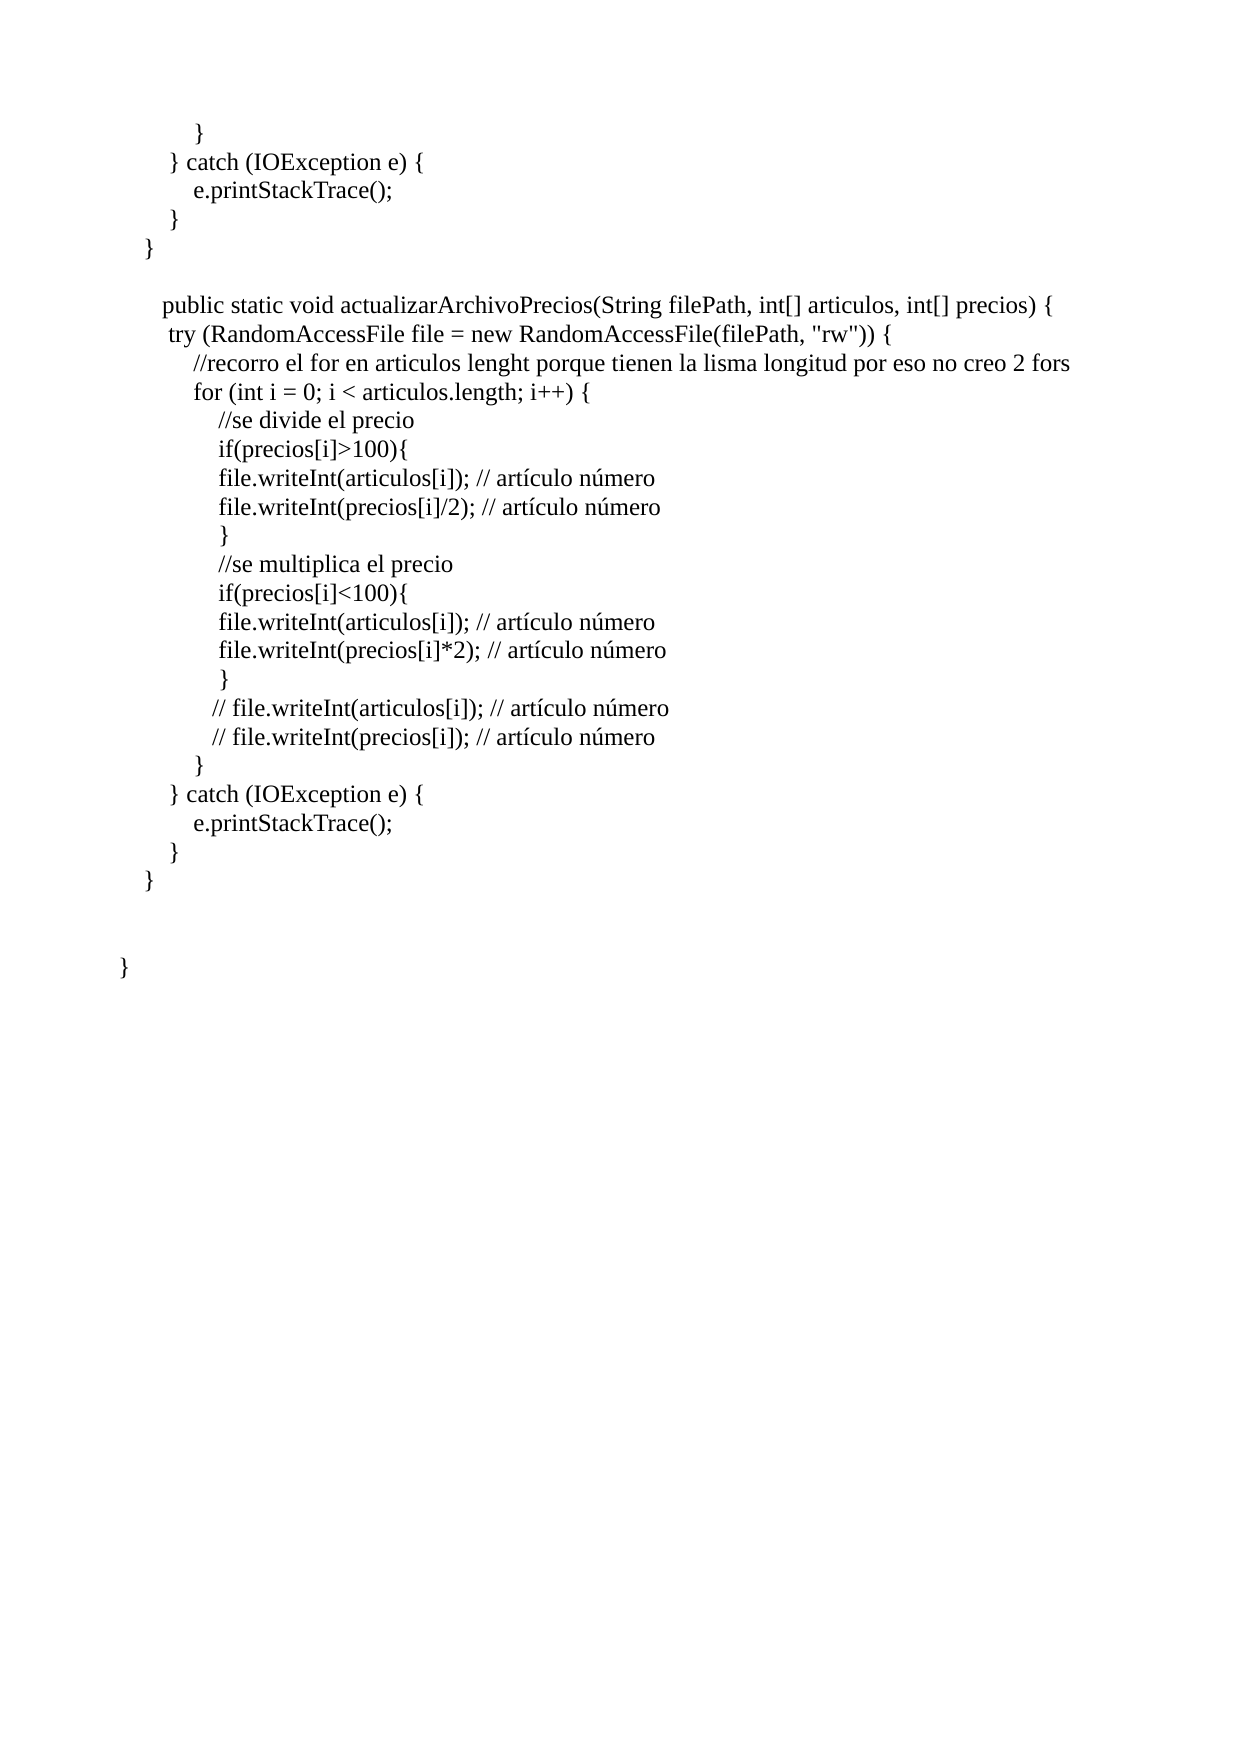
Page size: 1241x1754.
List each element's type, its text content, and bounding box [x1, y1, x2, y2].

text file.writeInt(precios[i]*2); // artículo número [118, 636, 1122, 664]
text e.printStackTrace(); [118, 176, 1122, 204]
text } [118, 952, 1122, 981]
text } catch (IOException e) { [118, 779, 1122, 808]
text //recorro el for en articulos lenght porque tienen la lisma longitud por eso no creo 2 fors [118, 348, 1122, 377]
text } catch (IOException e) { [118, 147, 1122, 176]
text e.printStackTrace(); [118, 808, 1122, 837]
text // file.writeInt(precios[i]); // artículo número [118, 722, 1122, 751]
text file.writeInt(articulos[i]); // artículo número [118, 463, 1122, 492]
text } [118, 204, 1122, 233]
text file.writeInt(precios[i]/2); // artículo número [118, 492, 1122, 521]
text } [118, 751, 1122, 779]
text try (RandomAccessFile file = new RandomAccessFile(filePath, "rw")) { [118, 319, 1122, 348]
text if(precios[i]<100){ [118, 578, 1122, 607]
text } [118, 233, 1122, 262]
text } [118, 837, 1122, 866]
text //se multiplica el precio [118, 549, 1122, 578]
text file.writeInt(articulos[i]); // artículo número [118, 607, 1122, 636]
text } [118, 664, 1122, 693]
text for (int i = 0; i < articulos.length; i++) { [118, 377, 1122, 406]
text public static void actualizarArchivoPrecios(String filePath, int[] articulos, int[] precios) { [118, 291, 1122, 319]
text } [118, 521, 1122, 549]
text // file.writeInt(articulos[i]); // artículo número [118, 693, 1122, 722]
text //se divide el precio [118, 406, 1122, 434]
text if(precios[i]>100){ [118, 434, 1122, 463]
text } [118, 118, 1122, 147]
text } [118, 866, 1122, 894]
